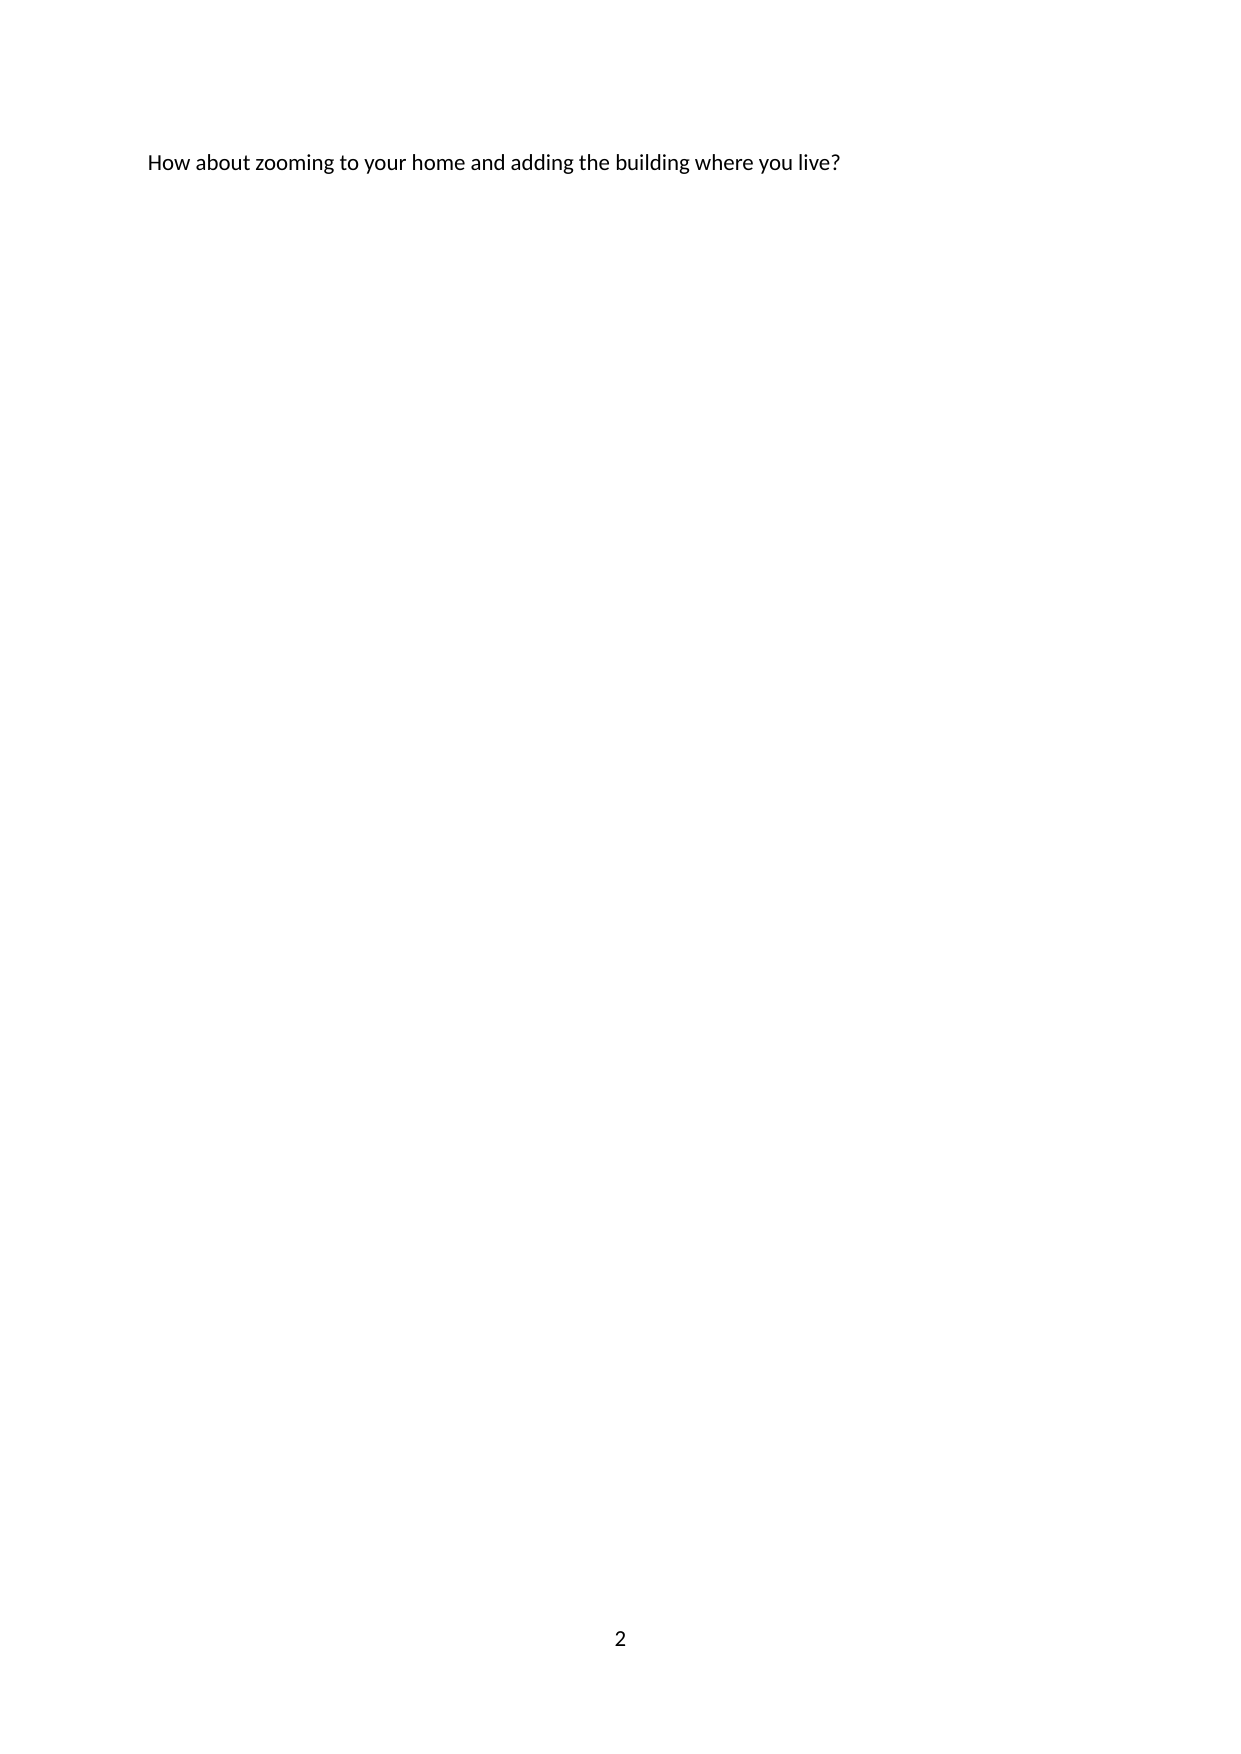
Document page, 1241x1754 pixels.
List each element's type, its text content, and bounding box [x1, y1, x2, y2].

text How about zooming to your home and adding the building where you live? [148, 148, 1093, 176]
